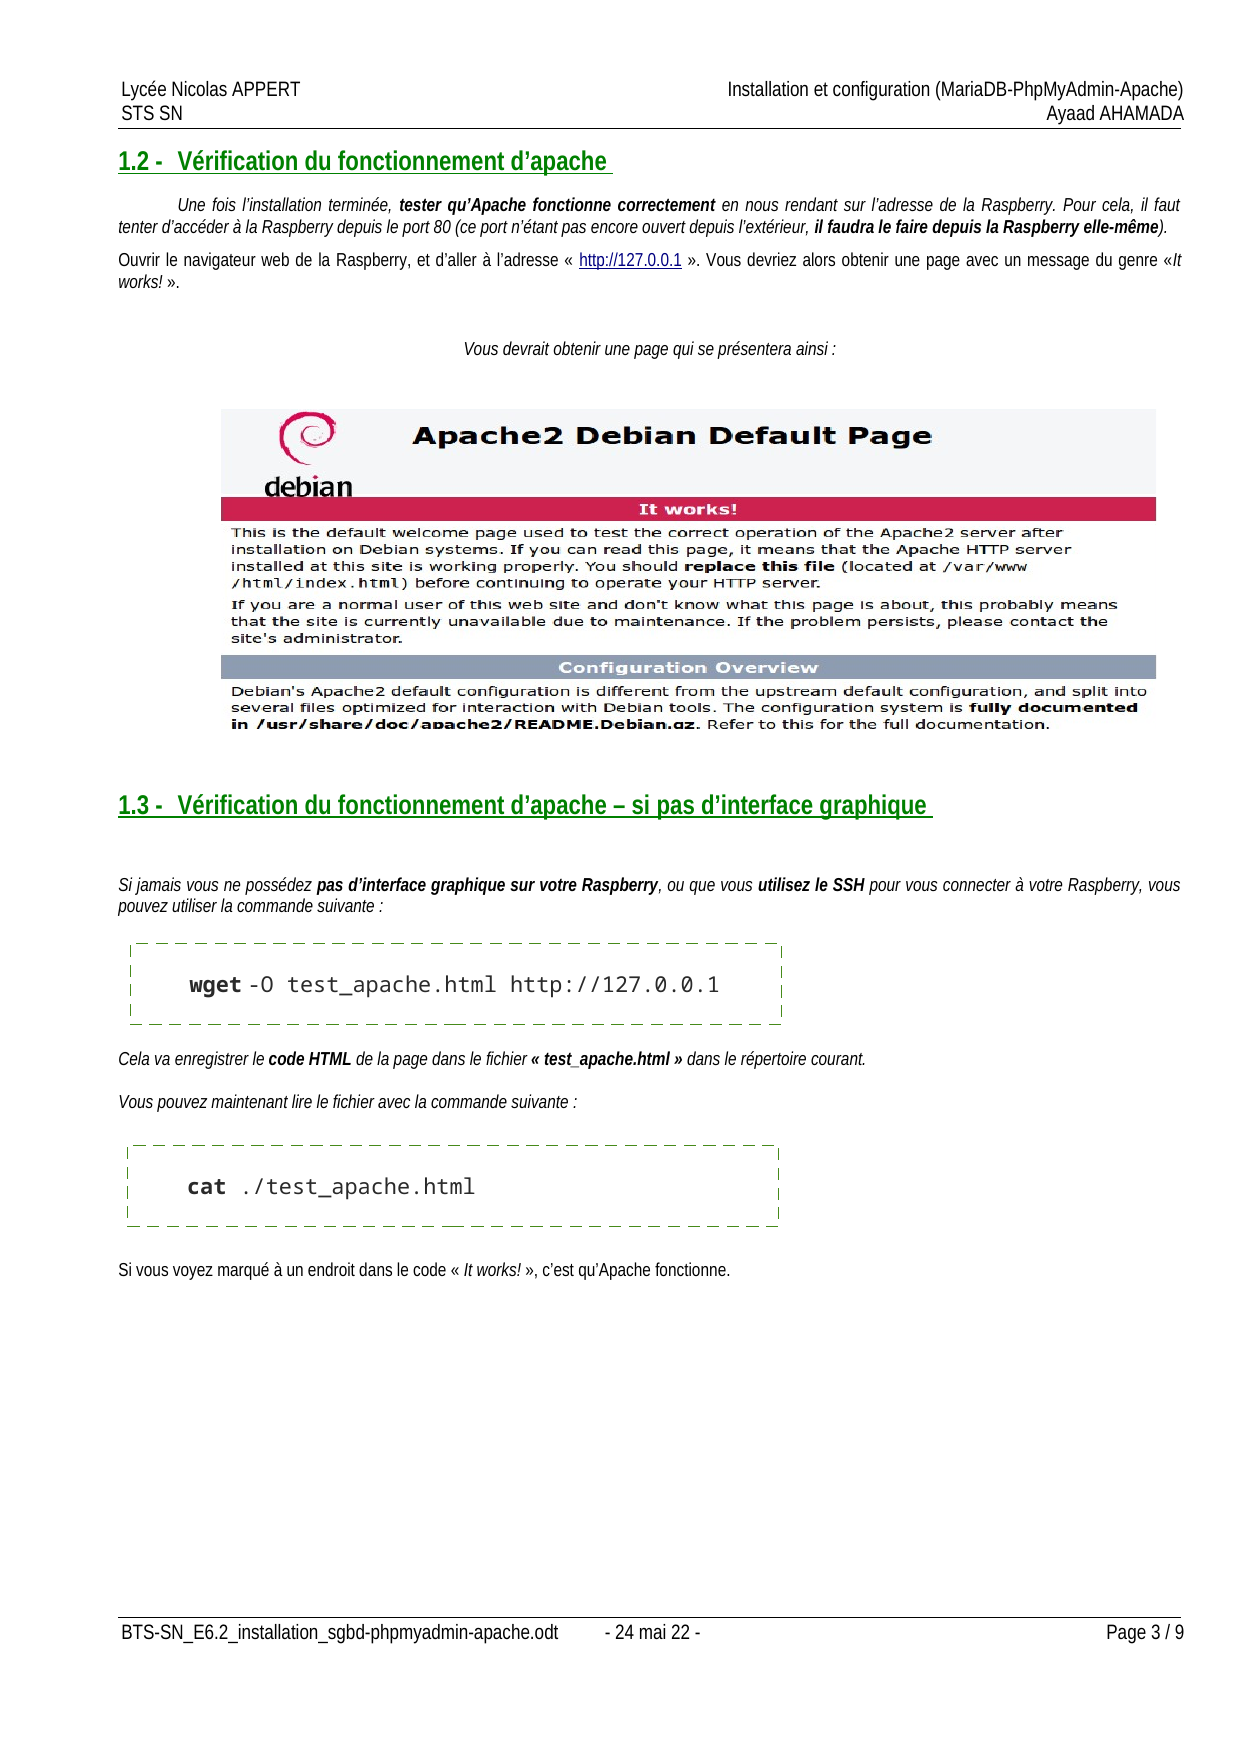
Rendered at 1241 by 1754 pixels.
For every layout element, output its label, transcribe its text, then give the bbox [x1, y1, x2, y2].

subtitle Vérification du fonctionnement d’apache [118, 145, 1181, 176]
text Si jamais vous ne possédez pas d’interface graphique sur votre Raspberry, ou que vous utilisez le SSH pour vous connecter à votre Raspberry, vous pouvez utiliser la commande suivante : [118, 873, 1181, 917]
text Vous devrait obtenir une page qui se présentera ainsi : [118, 338, 1181, 359]
text Si vous voyez marqué à un endroit dans le code « It works! », c’est qu’Apache fonctionne. [118, 1259, 1181, 1280]
text Ouvrir le navigateur web de la Raspberry, et d’aller à l’adresse « http://127.0.0.1 ». Vous devriez alors obtenir une page avec un message du genre «It works! ». [118, 249, 1181, 292]
text Cela va enregistrer le code HTML de la page dans le fichier « test_apache.html » dans le répertoire courant. Vous pouvez maintenant lire le fichier avec la commande suivante : [118, 928, 1181, 1113]
picture [221, 409, 1157, 729]
text Une fois l’installation terminée, tester qu’Apache fonctionne correctement en nous rendant sur l’adresse de la Raspberry. Pour cela, il faut tenter d’accéder à la Raspberry depuis le port 80 (ce port n’étant pas encore ouvert depuis l’extérieur, il faudra le faire depuis la Raspberry elle-même). [118, 194, 1181, 237]
subtitle Vérification du fonctionnement d’apache – si pas d’interface graphique [118, 789, 1181, 820]
